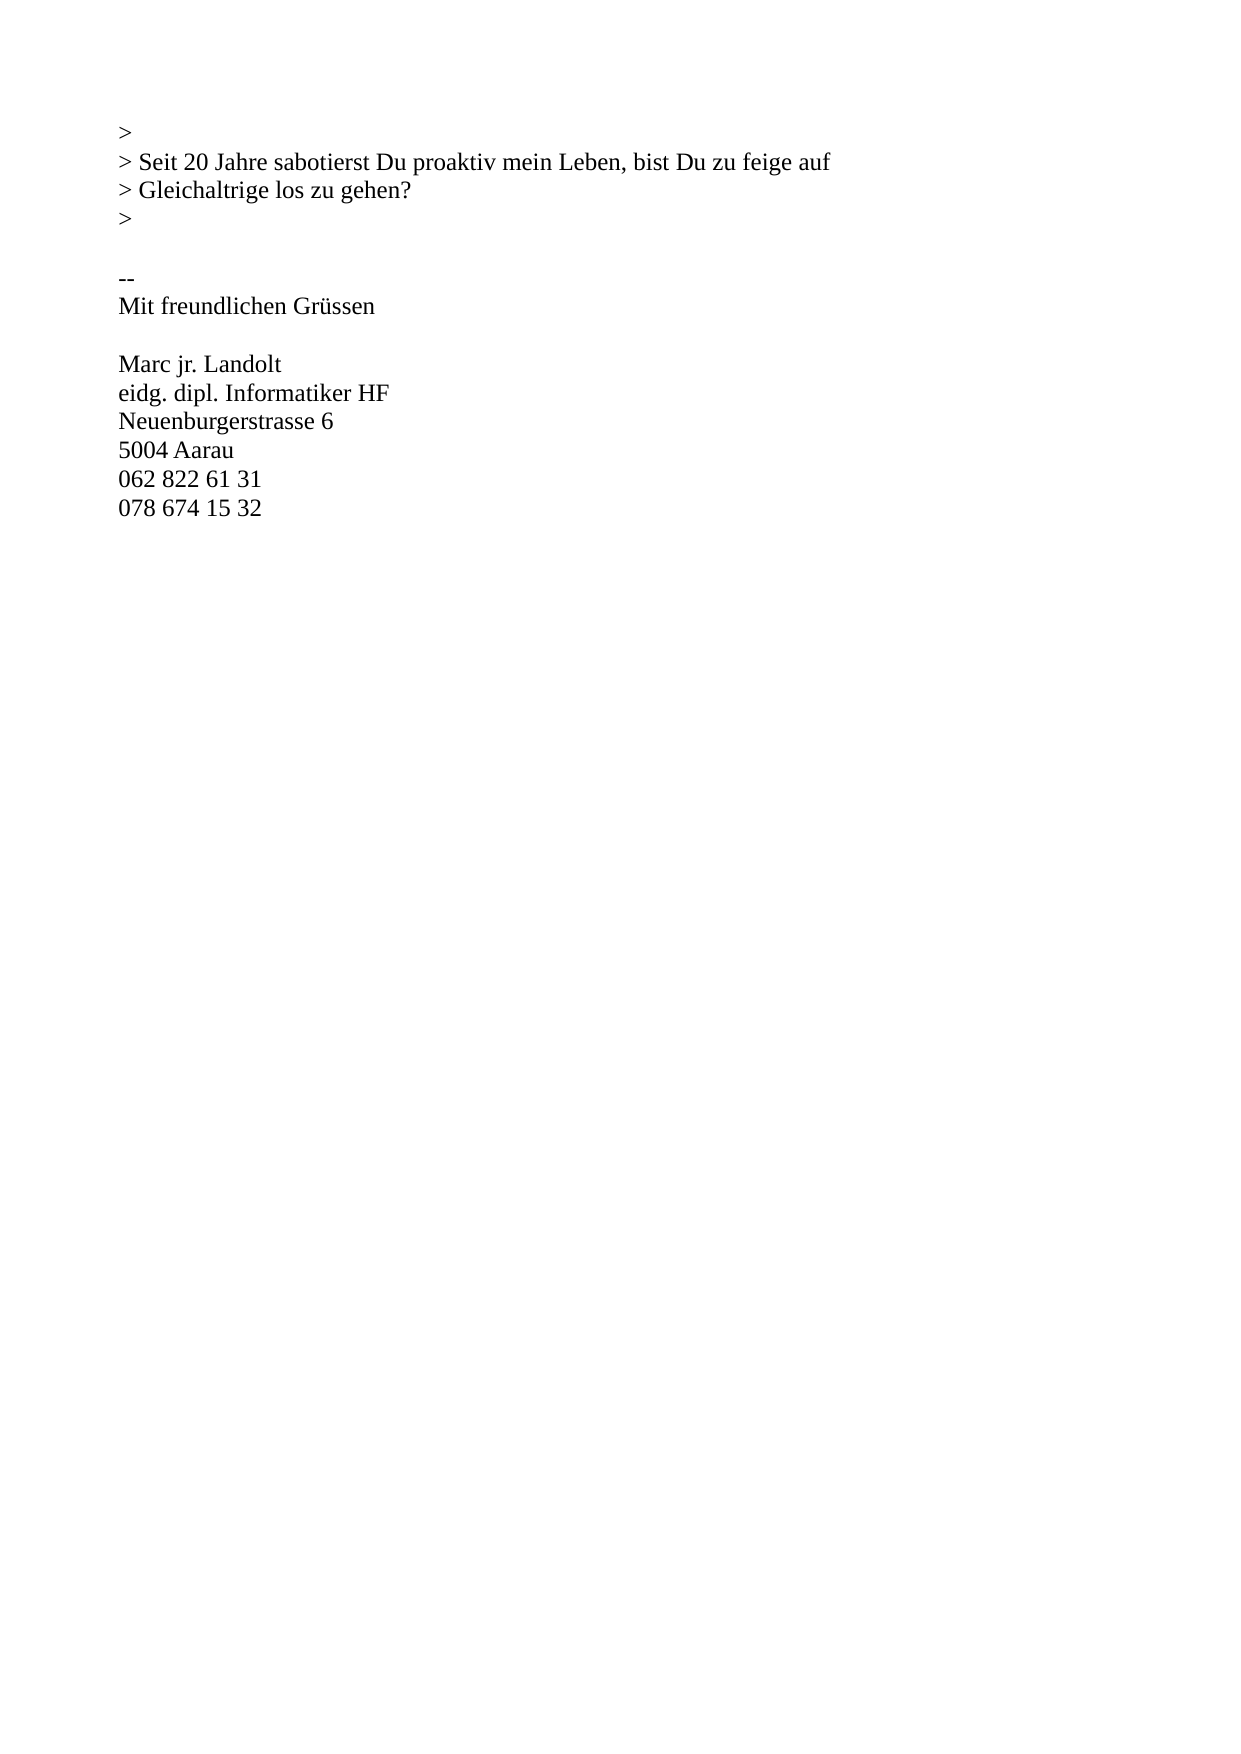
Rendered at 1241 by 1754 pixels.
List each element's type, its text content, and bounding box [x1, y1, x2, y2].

text -- Mit freundlichen Grüssen Marc jr. Landolt eidg. dipl. Informatiker HF Neuenburgerstrasse 6 5004 Aarau 062 822 61 31 078 674 15 32 [118, 263, 1122, 521]
text > > Seit 20 Jahre sabotierst Du proaktiv mein Leben, bist Du zu feige auf > Gleichaltrige los zu gehen? > [118, 118, 1122, 233]
